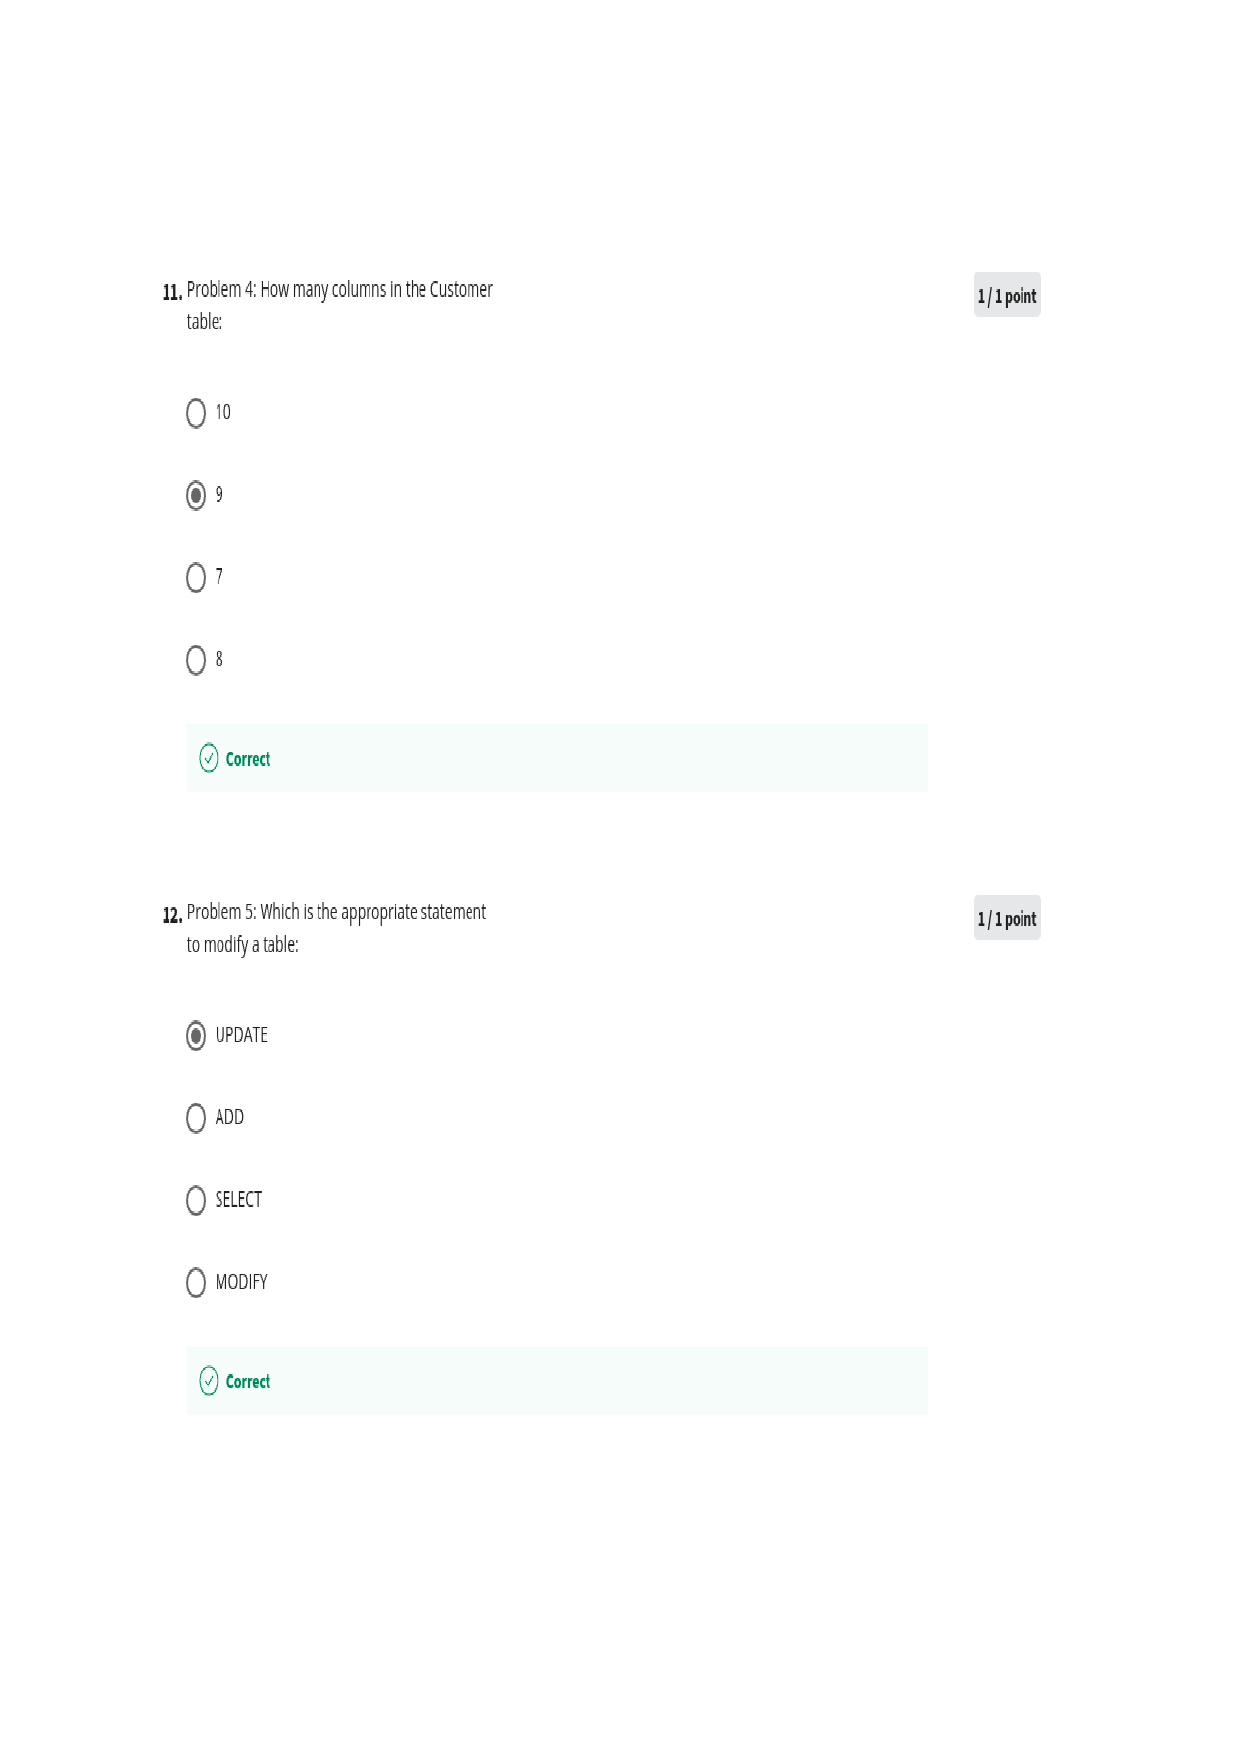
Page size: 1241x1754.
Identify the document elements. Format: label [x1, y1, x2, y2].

picture [118, 232, 1123, 1434]
